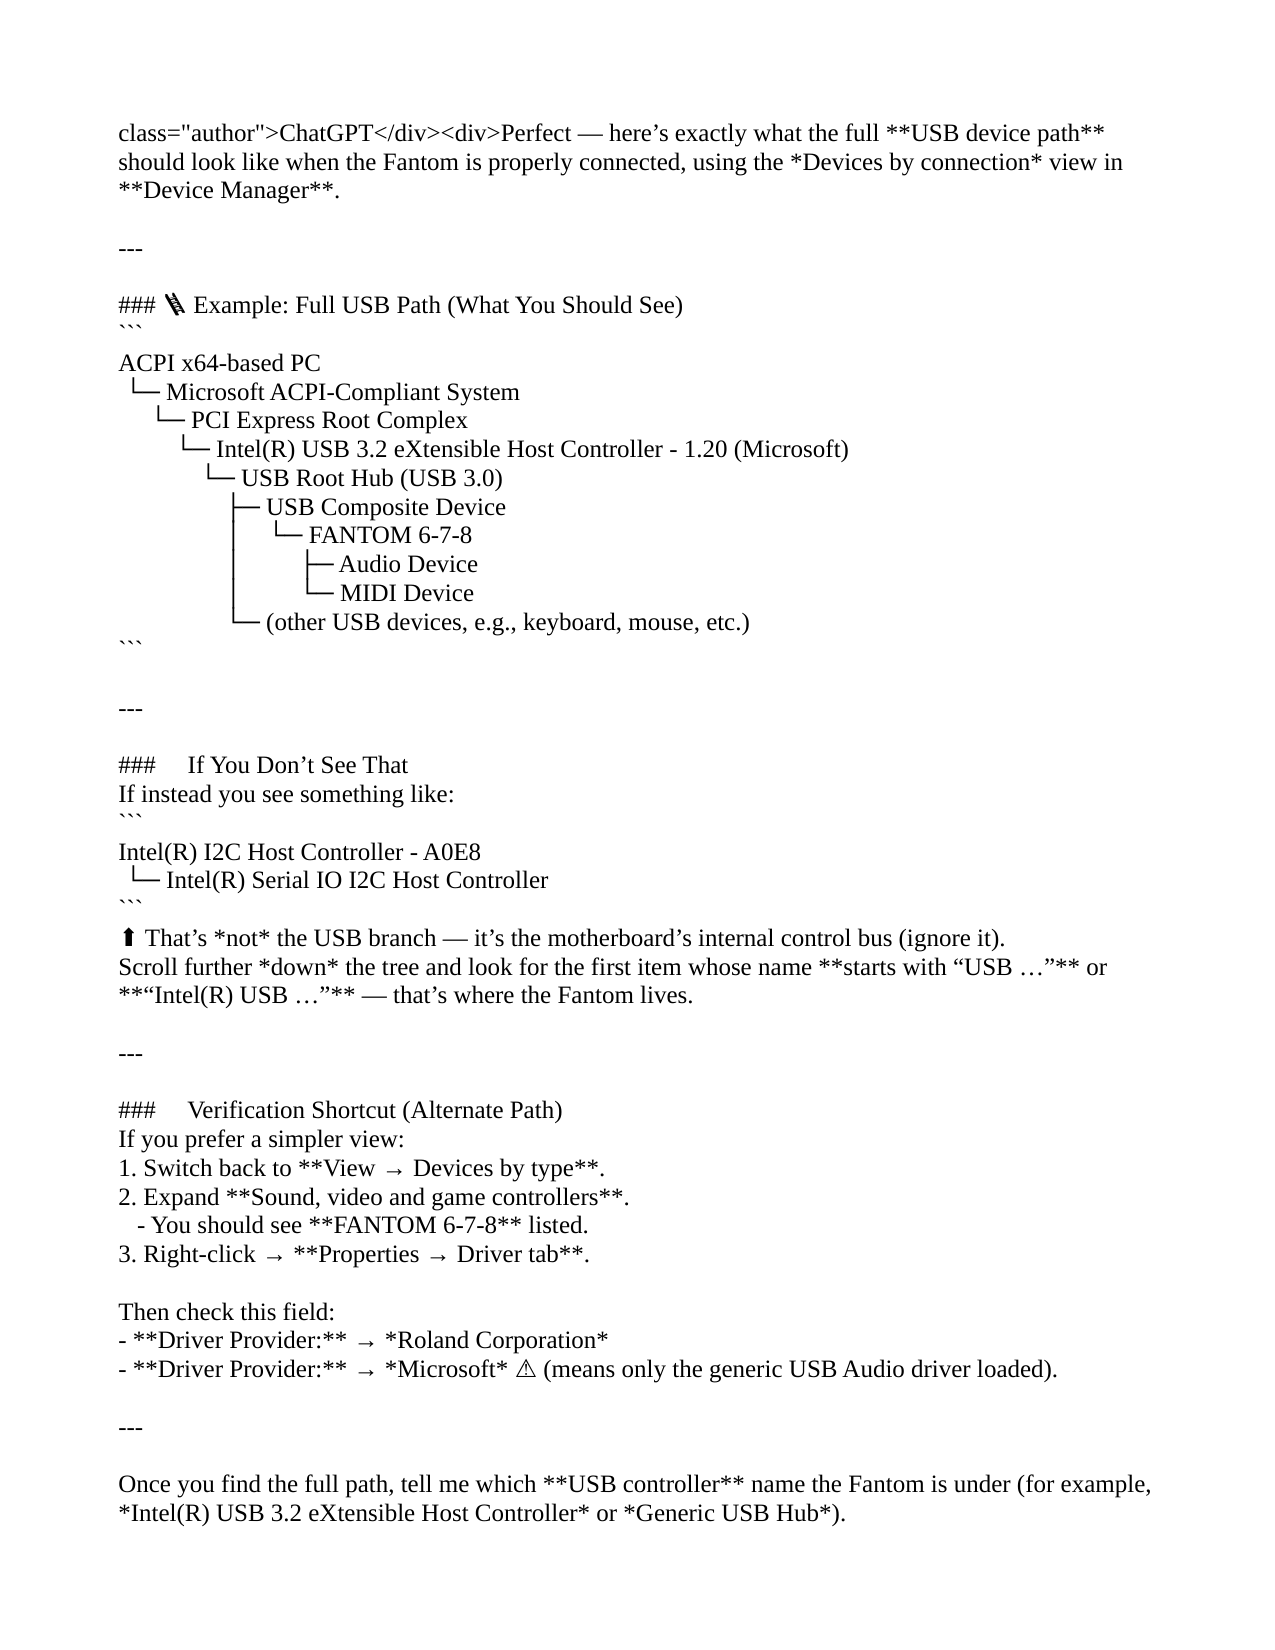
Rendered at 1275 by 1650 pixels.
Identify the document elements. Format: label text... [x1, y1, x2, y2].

text Then check this field: [118, 1297, 1157, 1326]
text ``` [118, 636, 1157, 664]
text - **Driver Provider:** → *Microsoft* ⚠️ (means only the generic USB Audio driver loaded). [118, 1354, 1157, 1383]
text └─ (other USB devices, e.g., keyboard, mouse, etc.) [118, 607, 1157, 636]
text Scroll further *down* the tree and look for the first item whose name **starts with “USB …”** or **“Intel(R) USB …”** — that’s where the Fantom lives. [118, 952, 1157, 1009]
text If you prefer a simpler view: [118, 1124, 1157, 1153]
text ├─ USB Composite Device [118, 492, 232, 521]
text Once you find the full path, tell me which **USB controller** name the Fantom is under (for example, *Intel(R) USB 3.2 eXtensible Host Controller* or *Generic USB Hub*). [118, 1469, 1157, 1527]
text - **Driver Provider:** → *Roland Corporation* ✅ [118, 1326, 1157, 1354]
text --- [118, 233, 1157, 262]
text ⬆️ That’s *not* the USB branch — it’s the motherboard’s internal control bus (ignore it). [118, 923, 1157, 952]
text 2. Expand **Sound, video and game controllers**. [118, 1182, 1157, 1211]
text ``` [118, 808, 1157, 837]
text │ ├─ Audio Device [234, 549, 306, 578]
text ACPI x64-based PC [118, 348, 1157, 377]
text └─ Microsoft ACPI-Compliant System [118, 377, 1157, 406]
text ### 🧭 If You Don’t See That [118, 751, 1157, 779]
text │ ├─ Audio Device [118, 549, 232, 578]
text ``` [118, 319, 1157, 348]
text ``` [118, 894, 1157, 923]
text 3. Right-click → **Properties → Driver tab**. [118, 1239, 1157, 1268]
text ### 🧩 Verification Shortcut (Alternate Path) [118, 1096, 1157, 1124]
text --- [118, 693, 1157, 722]
text └─ Intel(R) USB 3.2 eXtensible Host Controller - 1.20 (Microsoft) [118, 434, 1157, 463]
text │ ├─ Audio Device [308, 549, 1157, 578]
text --- [118, 1412, 1157, 1441]
text └─ PCI Express Root Complex [118, 406, 1157, 434]
text --- [118, 1038, 1157, 1067]
text └─ USB Root Hub (USB 3.0) [118, 463, 1157, 492]
text ### 🪜 Example: Full USB Path (What You Should See) [118, 291, 1157, 319]
text ├─ USB Composite Device [234, 492, 1157, 521]
text - You should see **FANTOM 6-7-8** listed. [118, 1211, 1157, 1239]
text 1. Switch back to **View → Devices by type**. [118, 1153, 1157, 1182]
text If instead you see something like: [118, 779, 1157, 808]
text │ └─ MIDI Device [234, 578, 1157, 607]
text class="author">ChatGPT</div><div>Perfect — here’s exactly what the full **USB device path** should look like when the Fantom is properly connected, using the *Devices by connection* view in **Device Manager**. [118, 118, 1157, 204]
text │ └─ MIDI Device [118, 578, 232, 607]
text └─ Intel(R) Serial IO I2C Host Controller [118, 866, 1157, 894]
text Intel(R) I2C Host Controller - A0E8 [118, 837, 1157, 866]
text │ └─ FANTOM 6-7-8 [234, 521, 1157, 549]
text │ └─ FANTOM 6-7-8 [118, 521, 232, 549]
